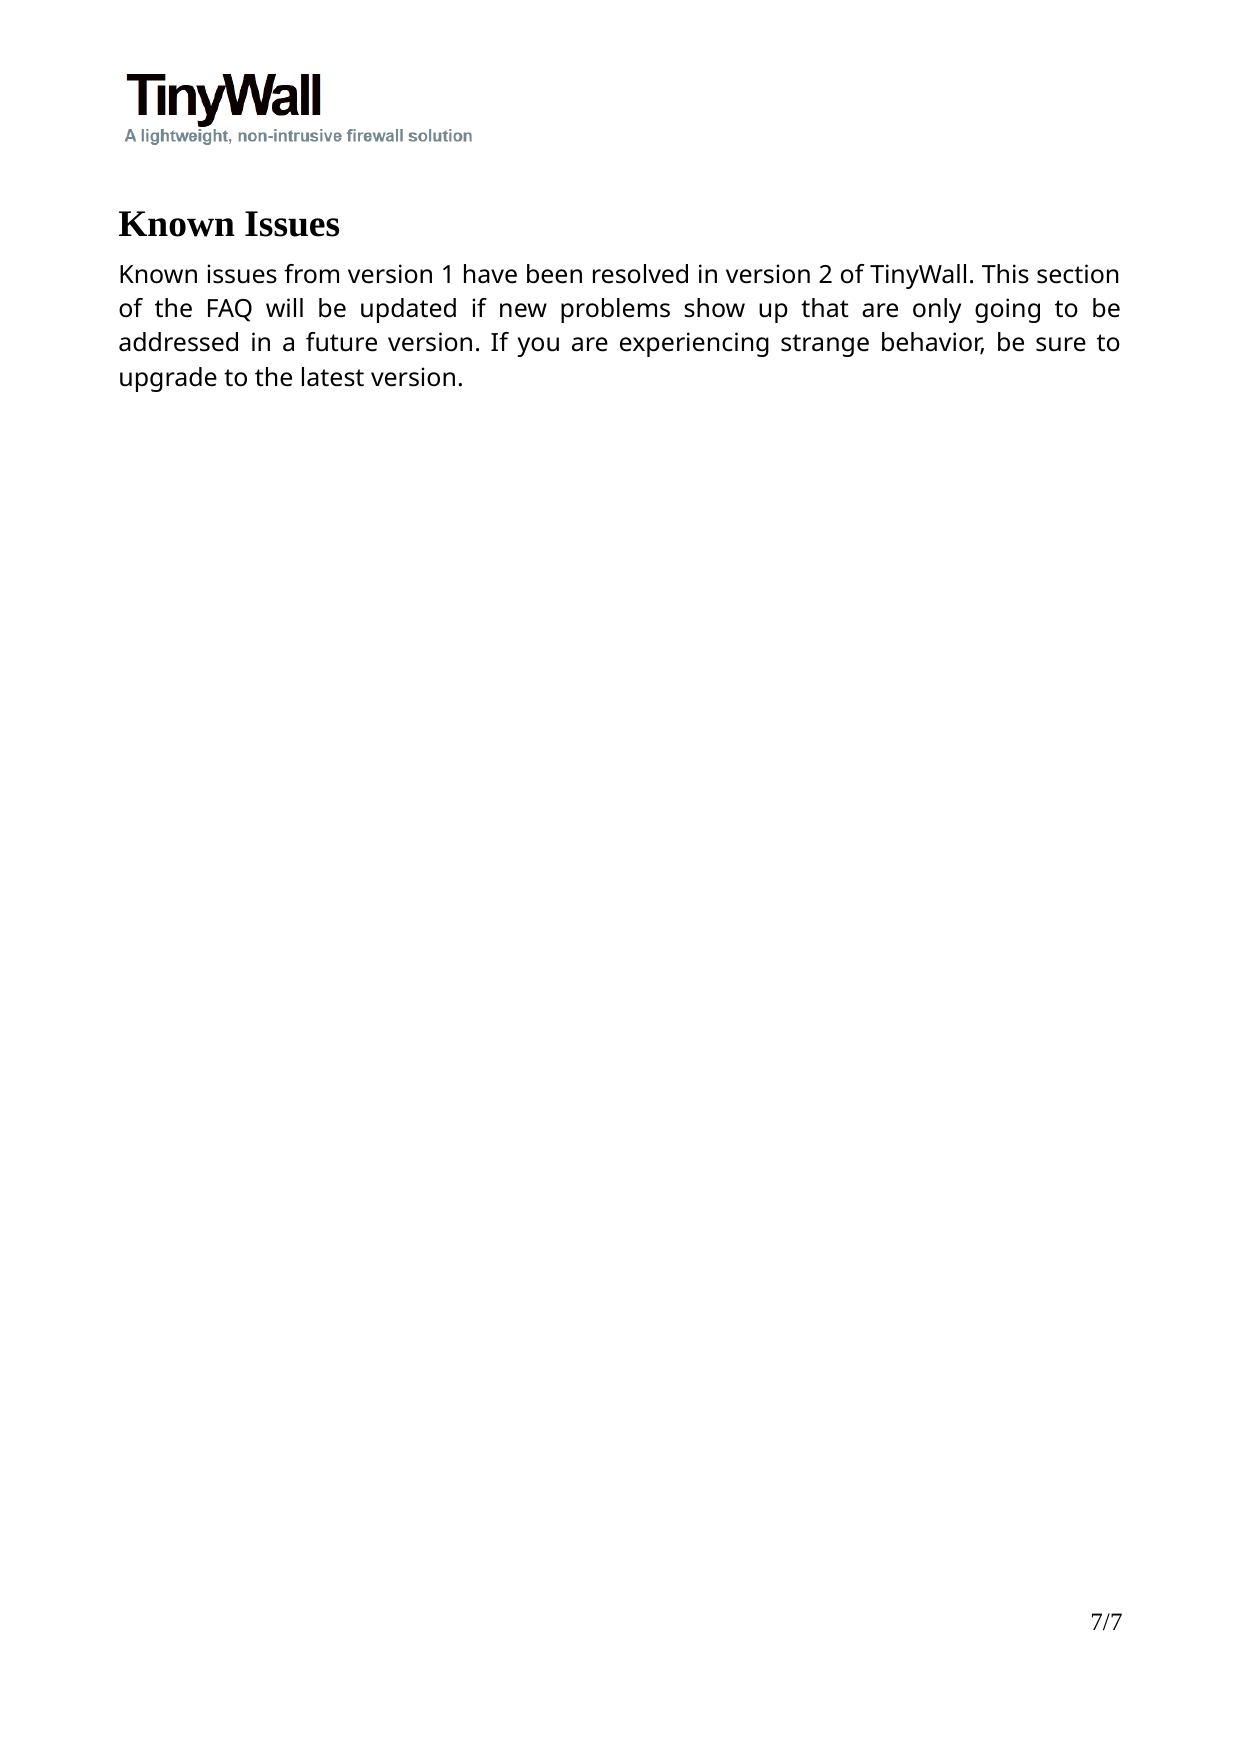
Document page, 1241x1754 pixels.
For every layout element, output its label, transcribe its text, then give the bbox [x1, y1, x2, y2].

subtitle Known Issues [118, 201, 1122, 244]
picture [120, 68, 475, 146]
text Known issues from version 1 have been resolved in version 2 of TinyWall. This section of the FAQ will be updated if new problems show up that are only going to be addressed in a future version. If you are experiencing strange behavior, be sure to upgrade to the latest version. [118, 257, 1122, 393]
